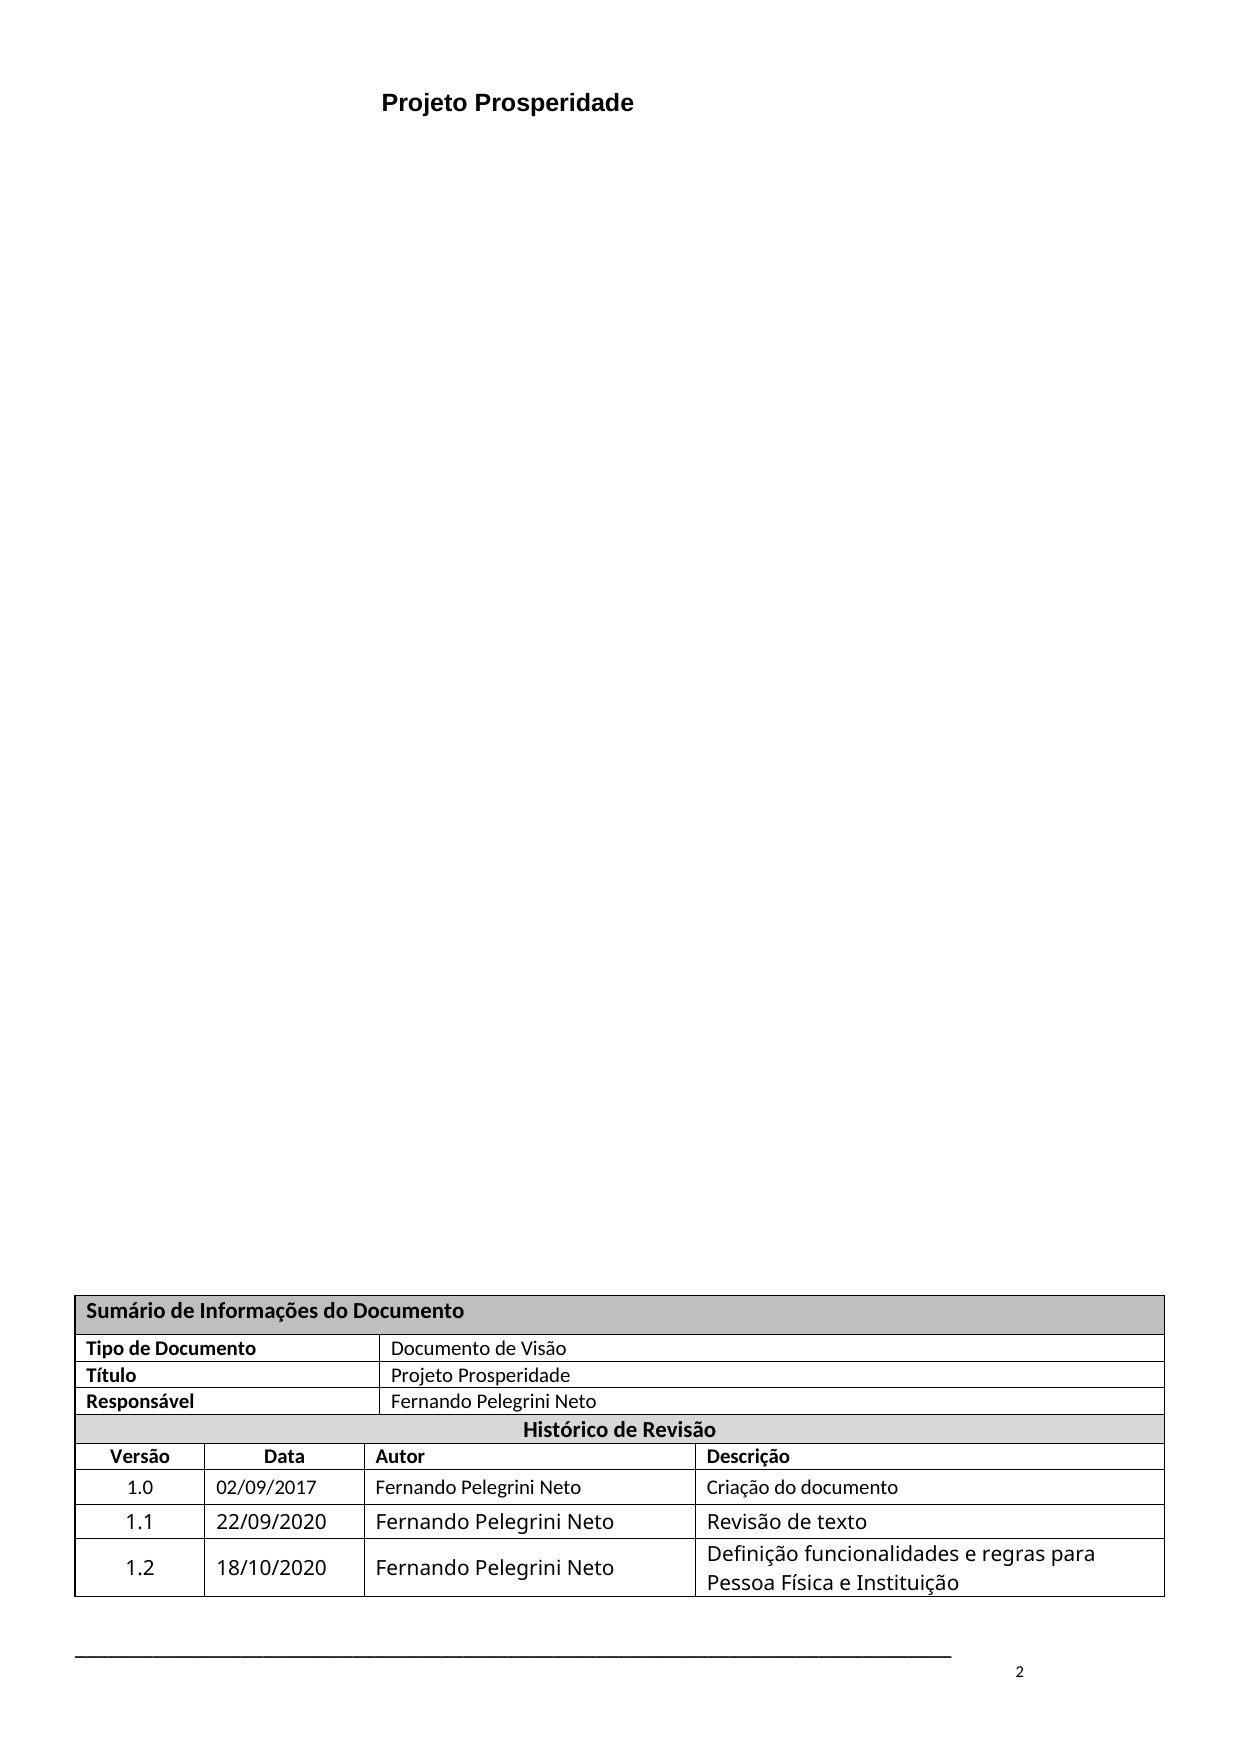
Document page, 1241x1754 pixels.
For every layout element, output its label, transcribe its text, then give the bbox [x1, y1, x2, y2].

table_cell Revisão de texto [696, 1505, 1164, 1538]
table_cell Versão [76, 1444, 204, 1469]
table_cell 1.1 [76, 1505, 204, 1538]
table_cell 1.0 [76, 1470, 204, 1504]
table_cell Título [76, 1362, 379, 1387]
table_cell Documento de Visão [380, 1335, 1164, 1361]
table_cell Autor [365, 1444, 695, 1469]
table_cell Histórico de Revisão [76, 1415, 1164, 1443]
table_cell Tipo de Documento [76, 1335, 379, 1361]
table_header Sumário de Informações do Documento [76, 1296, 1164, 1334]
table_cell Responsável [76, 1388, 379, 1414]
table_cell Projeto Prosperidade [380, 1362, 1164, 1387]
table_cell Fernando Pelegrini Neto [365, 1539, 695, 1596]
table_cell Criação do documento [696, 1470, 1164, 1504]
table_cell 18/10/2020 [205, 1539, 364, 1596]
table_cell Fernando Pelegrini Neto [380, 1388, 1164, 1414]
table_cell 22/09/2020 [205, 1505, 364, 1538]
table_cell Data [205, 1444, 364, 1469]
table_cell Descrição [696, 1444, 1164, 1469]
table_cell Fernando Pelegrini Neto [365, 1505, 695, 1538]
table_cell Fernando Pelegrini Neto [365, 1470, 695, 1504]
table_cell 02/09/2017 [205, 1470, 364, 1504]
table_cell 1.2 [76, 1539, 204, 1596]
table_cell Definição funcionalidades e regras para Pessoa Física e Instituição [696, 1539, 1164, 1596]
